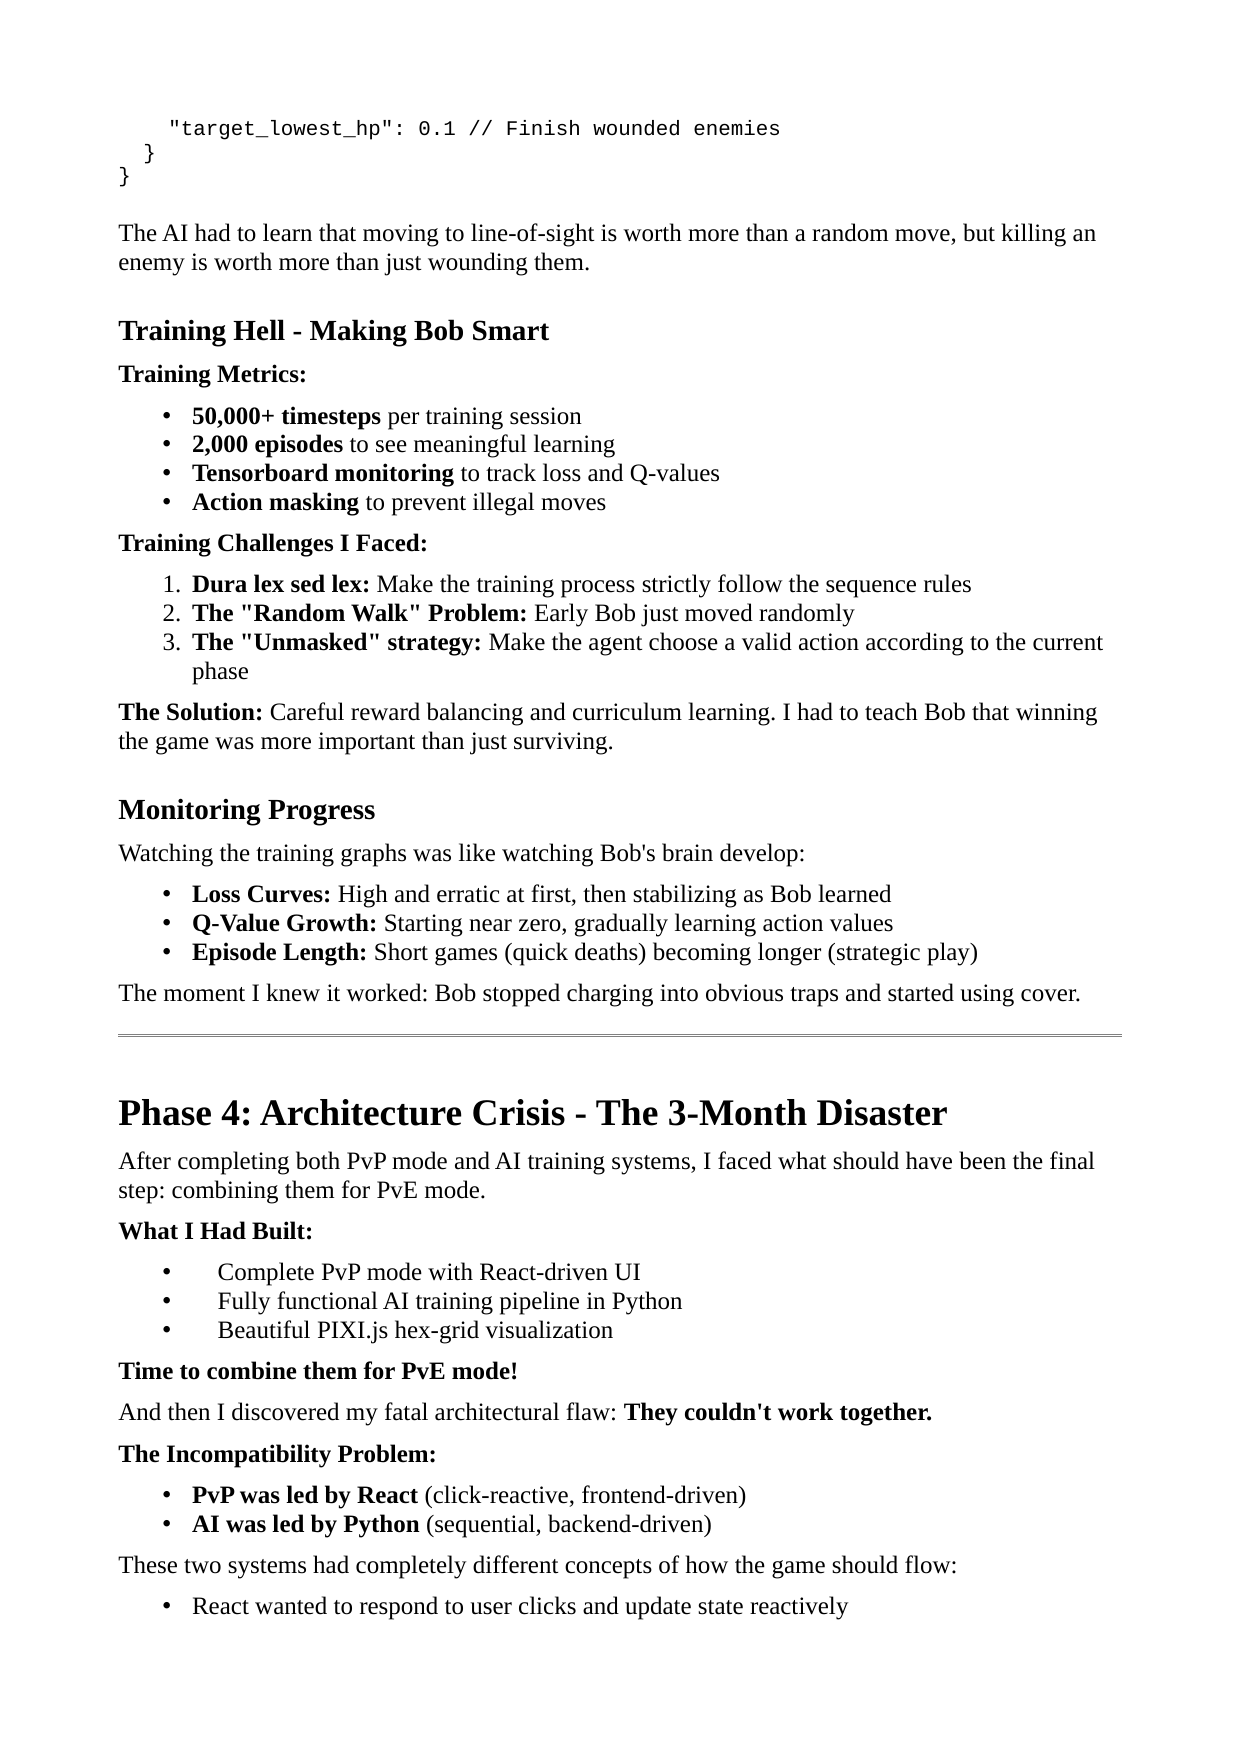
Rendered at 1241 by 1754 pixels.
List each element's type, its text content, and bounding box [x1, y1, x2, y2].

text After completing both PvP mode and AI training systems, I faced what should have been the final step: combining them for PvE mode. [118, 1146, 1122, 1204]
list 2,000 episodes to see meaningful learning [162, 429, 1122, 458]
text These two systems had completely different concepts of how the game should flow: [118, 1550, 1122, 1579]
text "target_lowest_hp": 0.1 // Finish wounded enemies [118, 118, 1122, 142]
text Watching the training graphs was like watching Bob's brain develop: [118, 838, 1122, 867]
list Loss Curves: High and erratic at first, then stabilizing as Bob learned [162, 879, 1122, 908]
list 50,000+ timesteps per training session [162, 401, 1122, 429]
list ✅ Fully functional AI training pipeline in Python [162, 1286, 1122, 1315]
text The Incompatibility Problem: [118, 1439, 1122, 1467]
list The "Random Walk" Problem: Early Bob just moved randomly [162, 598, 1122, 627]
subtitle Monitoring Progress [118, 792, 1122, 826]
list Tensorboard monitoring to track loss and Q-values [162, 458, 1122, 487]
text And then I discovered my fatal architectural flaw: They couldn't work together. [118, 1397, 1122, 1426]
list AI was led by Python (sequential, backend-driven) [162, 1509, 1122, 1537]
text Time to combine them for PvE mode! [118, 1356, 1122, 1385]
text Training Metrics: [118, 359, 1122, 388]
list Dura lex sed lex: Make the training process strictly follow the sequence rules [162, 569, 1122, 598]
text Training Challenges I Faced: [118, 528, 1122, 557]
list The "Unmasked" strategy: Make the agent choose a valid action according to the current phase [162, 627, 1122, 684]
text The Solution: Careful reward balancing and curriculum learning. I had to teach Bob that winning the game was more important than just surviving. [118, 697, 1122, 754]
list ✅ Beautiful PIXI.js hex-grid visualization [162, 1315, 1122, 1344]
list Action masking to prevent illegal moves [162, 487, 1122, 516]
text What I Had Built: [118, 1216, 1122, 1245]
list React wanted to respond to user clicks and update state reactively [162, 1591, 1122, 1620]
text } [118, 165, 1122, 189]
subtitle Training Hell - Making Bob Smart [118, 313, 1122, 347]
list PvP was led by React (click-reactive, frontend-driven) [162, 1480, 1122, 1509]
subtitle Phase 4: Architecture Crisis - The 3-Month Disaster [118, 1091, 1122, 1134]
list Q-Value Growth: Starting near zero, gradually learning action values [162, 908, 1122, 937]
text } [118, 142, 1122, 165]
list ✅ Complete PvP mode with React-driven UI [162, 1257, 1122, 1286]
text The moment I knew it worked: Bob stopped charging into obvious traps and started using cover. [118, 978, 1122, 1007]
list Episode Length: Short games (quick deaths) becoming longer (strategic play) [162, 937, 1122, 966]
text The AI had to learn that moving to line-of-sight is worth more than a random move, but killing an enemy is worth more than just wounding them. [118, 218, 1122, 276]
